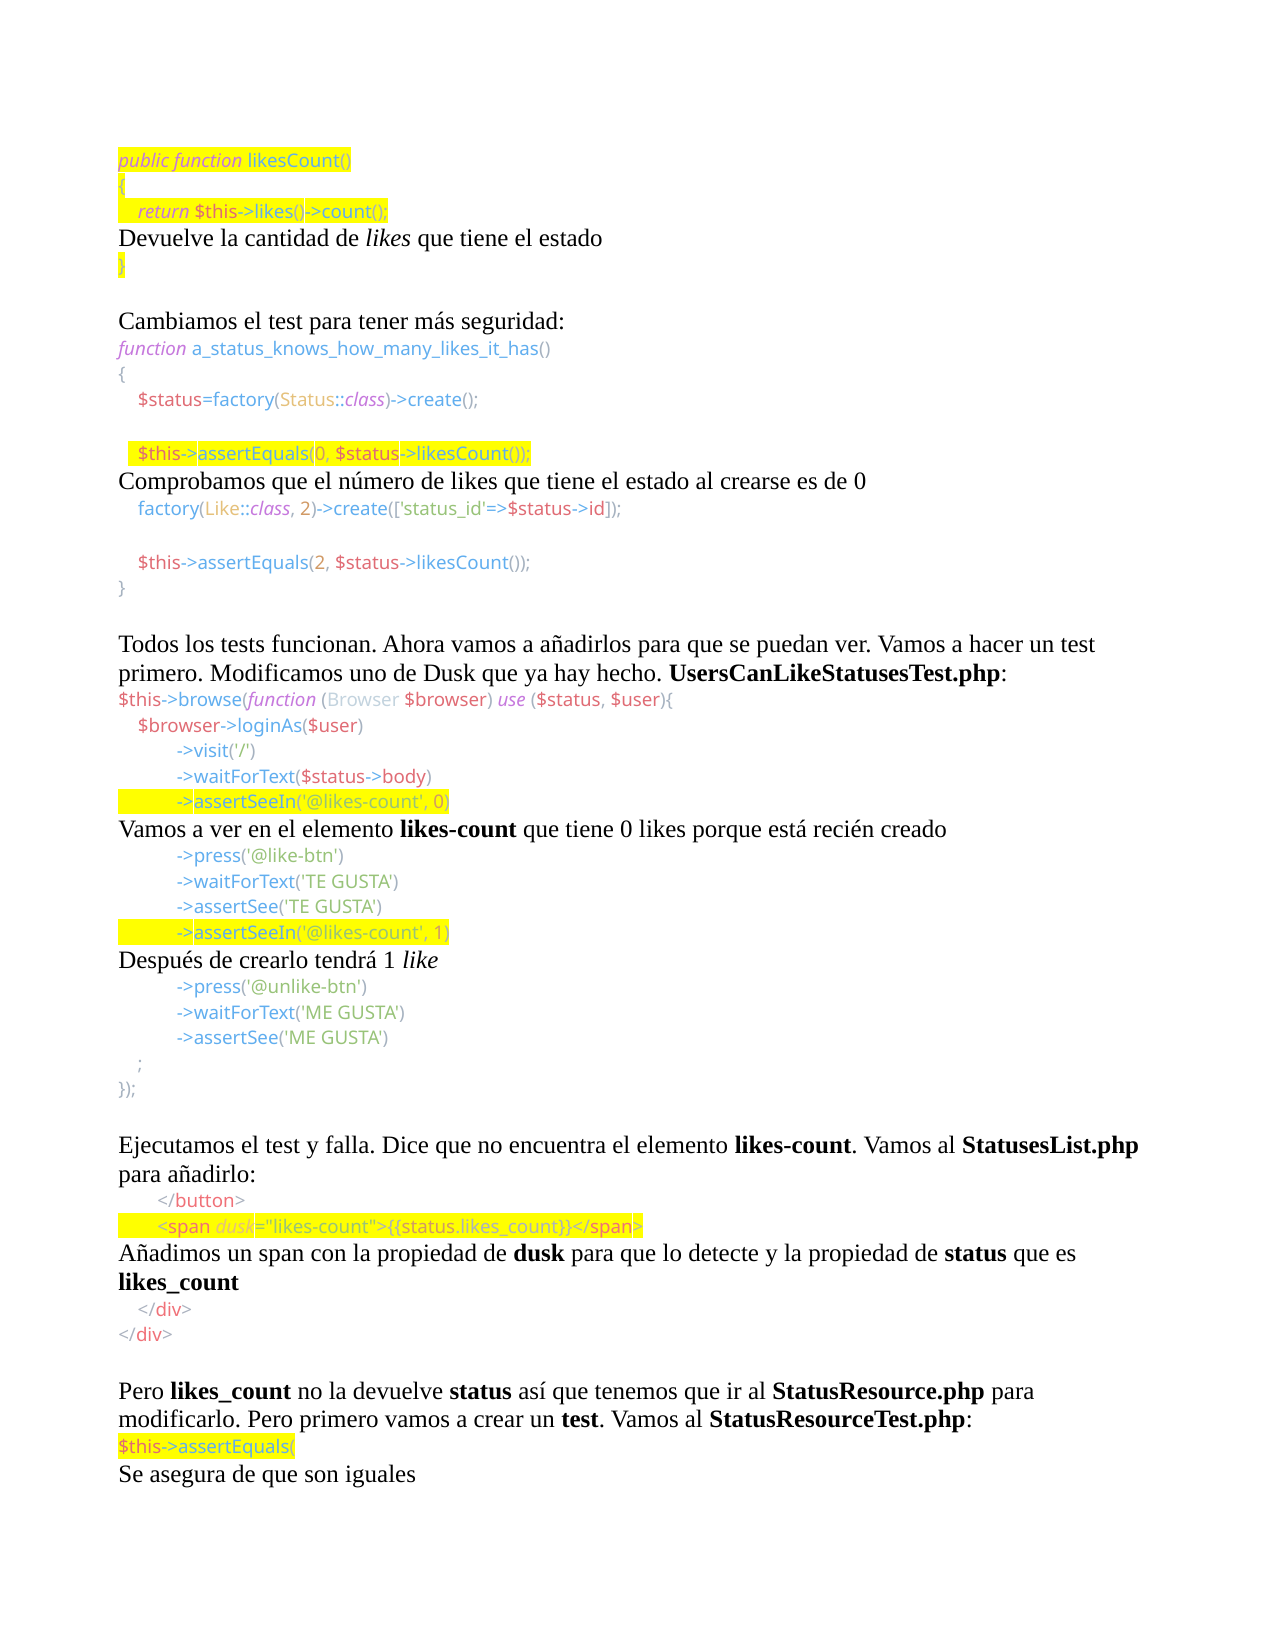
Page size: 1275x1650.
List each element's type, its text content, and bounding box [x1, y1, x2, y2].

text Cambiamos el test para tener más seguridad: [118, 306, 1157, 335]
text function a_status_knows_how_many_likes_it_has() { $status=factory(Status::class)->create(); $this->assertEquals(0, $status->likesCount()); [118, 335, 1157, 466]
text Todos los tests funcionan. Ahora vamos a añadirlos para que se puedan ver. Vamos a hacer un test primero. Modificamos uno de Dusk que ya hay hecho. UsersCanLikeStatusesTest.php: [118, 629, 1157, 686]
text Comprobamos que el número de likes que tiene el estado al crearse es de 0 factory(Like::class, 2)->create(['status_id'=>$status->id]); $this->assertEquals(2, $status->likesCount()); } [118, 466, 1157, 600]
text Vamos a ver en el elemento likes-count que tiene 0 likes porque está recién creado ->press('@like-btn') ->waitForText('TE GUSTA') ->assertSee('TE GUSTA') ->assertSeeIn('@likes-count', 1) [118, 814, 1157, 945]
text } [118, 252, 1157, 278]
text Pero likes_count no la devuelve status así que tenemos que ir al StatusResource.php para modificarlo. Pero primero vamos a crear un test. Vamos al StatusResourceTest.php: $this->assertEquals( Se asegura de que son iguales [118, 1376, 1157, 1487]
text public function likesCount() { return $this->likes()->count(); Devuelve la cantidad de likes que tiene el estado [118, 118, 1157, 252]
text $this->browse(function (Browser $browser) use ($status, $user){ $browser->loginAs($user) ->visit('/') ->waitForText($status->body) ->assertSeeIn('@likes-count', 0) [118, 686, 1157, 814]
text Después de crearlo tendrá 1 like ->press('@unlike-btn') ->waitForText('ME GUSTA') ->assertSee('ME GUSTA') ; }); [118, 945, 1157, 1101]
text Añadimos un span con la propiedad de dusk para que lo detecte y la propiedad de status que es likes_count </div> </div> [118, 1238, 1157, 1347]
text Ejecutamos el test y falla. Dice que no encuentra el elemento likes-count. Vamos al StatusesList.php para añadirlo: </button> <span dusk="likes-count">{{status.likes_count}}</span> [118, 1130, 1157, 1238]
